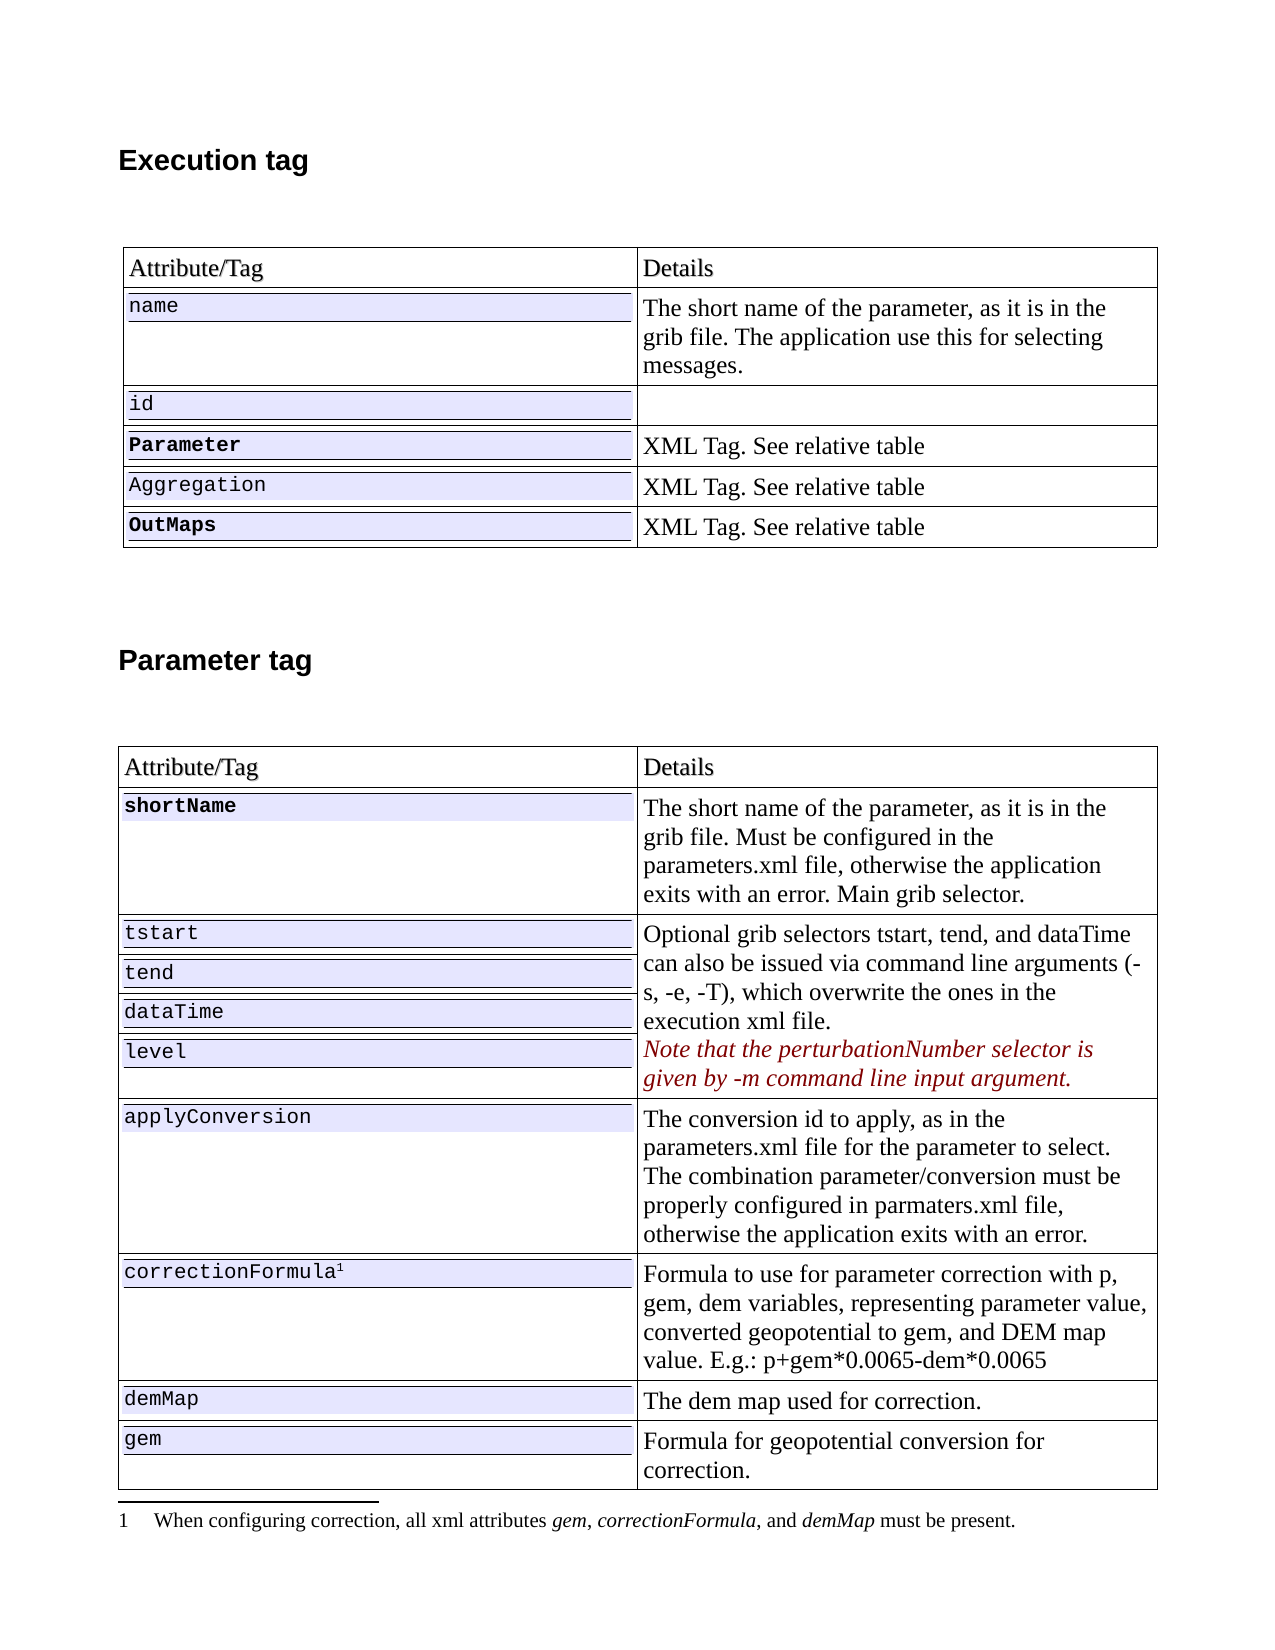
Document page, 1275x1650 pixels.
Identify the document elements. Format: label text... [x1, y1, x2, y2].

table_cell shortName [119, 788, 637, 913]
table_cell tstart [119, 915, 637, 953]
table_cell tend [119, 955, 637, 993]
table_cell Aggregation [124, 467, 637, 506]
table_cell The short name of the parameter, as it is in the grib file. Must be configured in the parameters.xml file, otherwise the application exits with an error. Main grib selector. [638, 788, 1157, 913]
table_cell correctionFormula [119, 1254, 637, 1380]
table_header Details [638, 248, 1157, 287]
table_cell applyConversion [119, 1099, 637, 1253]
subtitle Execution tag [118, 143, 1157, 177]
table_header Attribute/Tag [124, 248, 637, 287]
table_cell Optional grib selectors tstart, tend, and dataTime can also be issued via command line arguments (-s, -e, -T), which overwrite the ones in the execution xml file. Note that the perturbationNumber selector is given by -m command line input argument. [638, 915, 1157, 1098]
table_cell XML Tag. See relative table [638, 507, 1157, 547]
table_cell gem [119, 1421, 637, 1489]
table_cell Formula for geopotential conversion for correction. [638, 1421, 1157, 1489]
table_cell The conversion id to apply, as in the parameters.xml file for the parameter to select. The combination parameter/conversion must be properly configured in parmaters.xml file, otherwise the application exits with an error. [638, 1099, 1157, 1253]
table_cell [638, 386, 1157, 425]
table_cell OutMaps [124, 507, 637, 547]
table_cell Formula to use for parameter correction with p, gem, dem variables, representing parameter value, converted geopotential to gem, and DEM map value. E.g.: p+gem*0.0065-dem*0.0065 [638, 1254, 1157, 1380]
table_header Attribute/Tag [119, 747, 637, 787]
table_header Details [638, 747, 1157, 787]
table_cell name [124, 288, 637, 385]
table_cell The short name of the parameter, as it is in the grib file. The application use this for selecting messages. [638, 288, 1157, 385]
table_cell XML Tag. See relative table [638, 426, 1157, 466]
table_cell dataTime [119, 994, 637, 1033]
table_cell level [119, 1034, 637, 1098]
table_cell XML Tag. See relative table [638, 467, 1157, 506]
subtitle Parameter tag [118, 643, 1157, 676]
table_cell Parameter [124, 426, 637, 466]
table_cell demMap [119, 1381, 637, 1420]
table_cell The dem map used for correction. [638, 1381, 1157, 1420]
table_cell id [124, 386, 637, 425]
